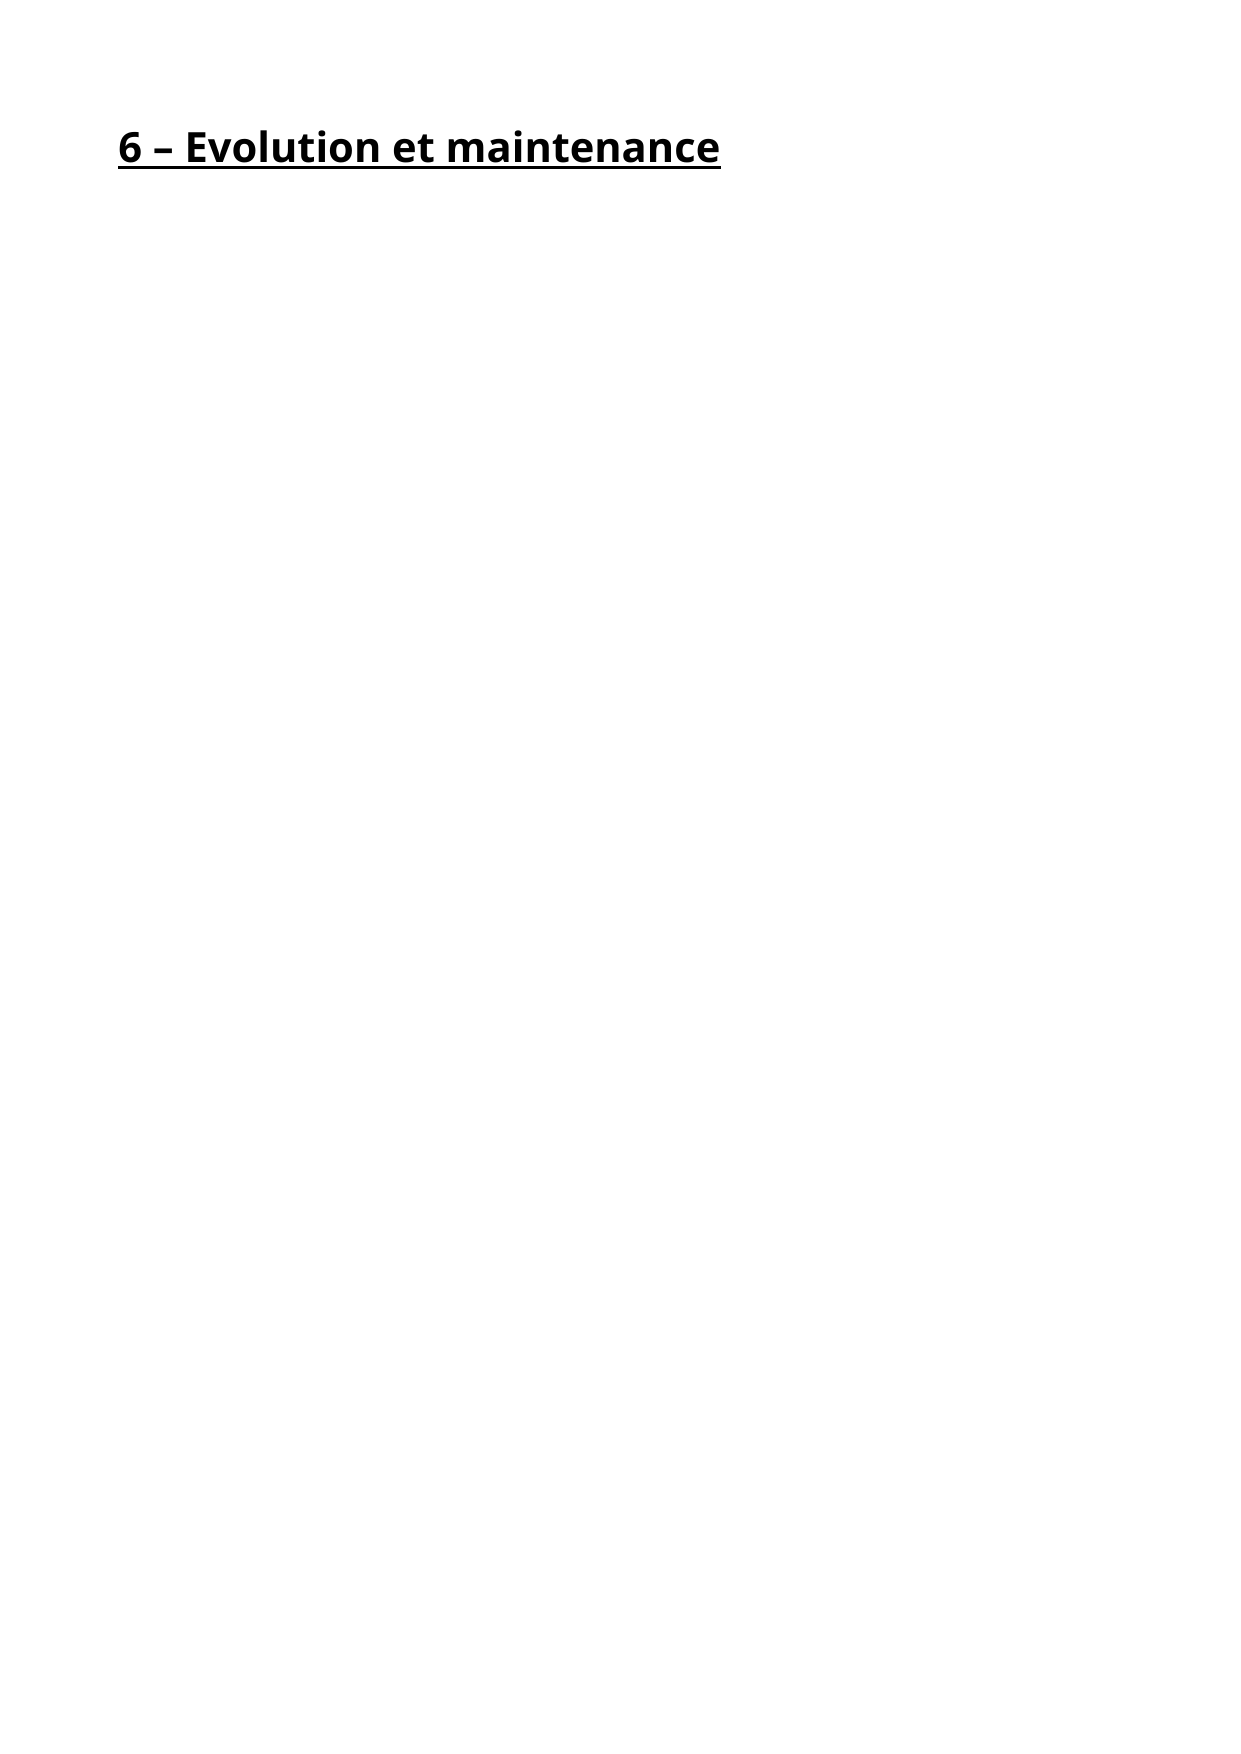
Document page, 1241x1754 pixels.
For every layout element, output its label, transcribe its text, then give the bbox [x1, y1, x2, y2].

text 6 – Evolution et maintenance [118, 118, 1122, 175]
